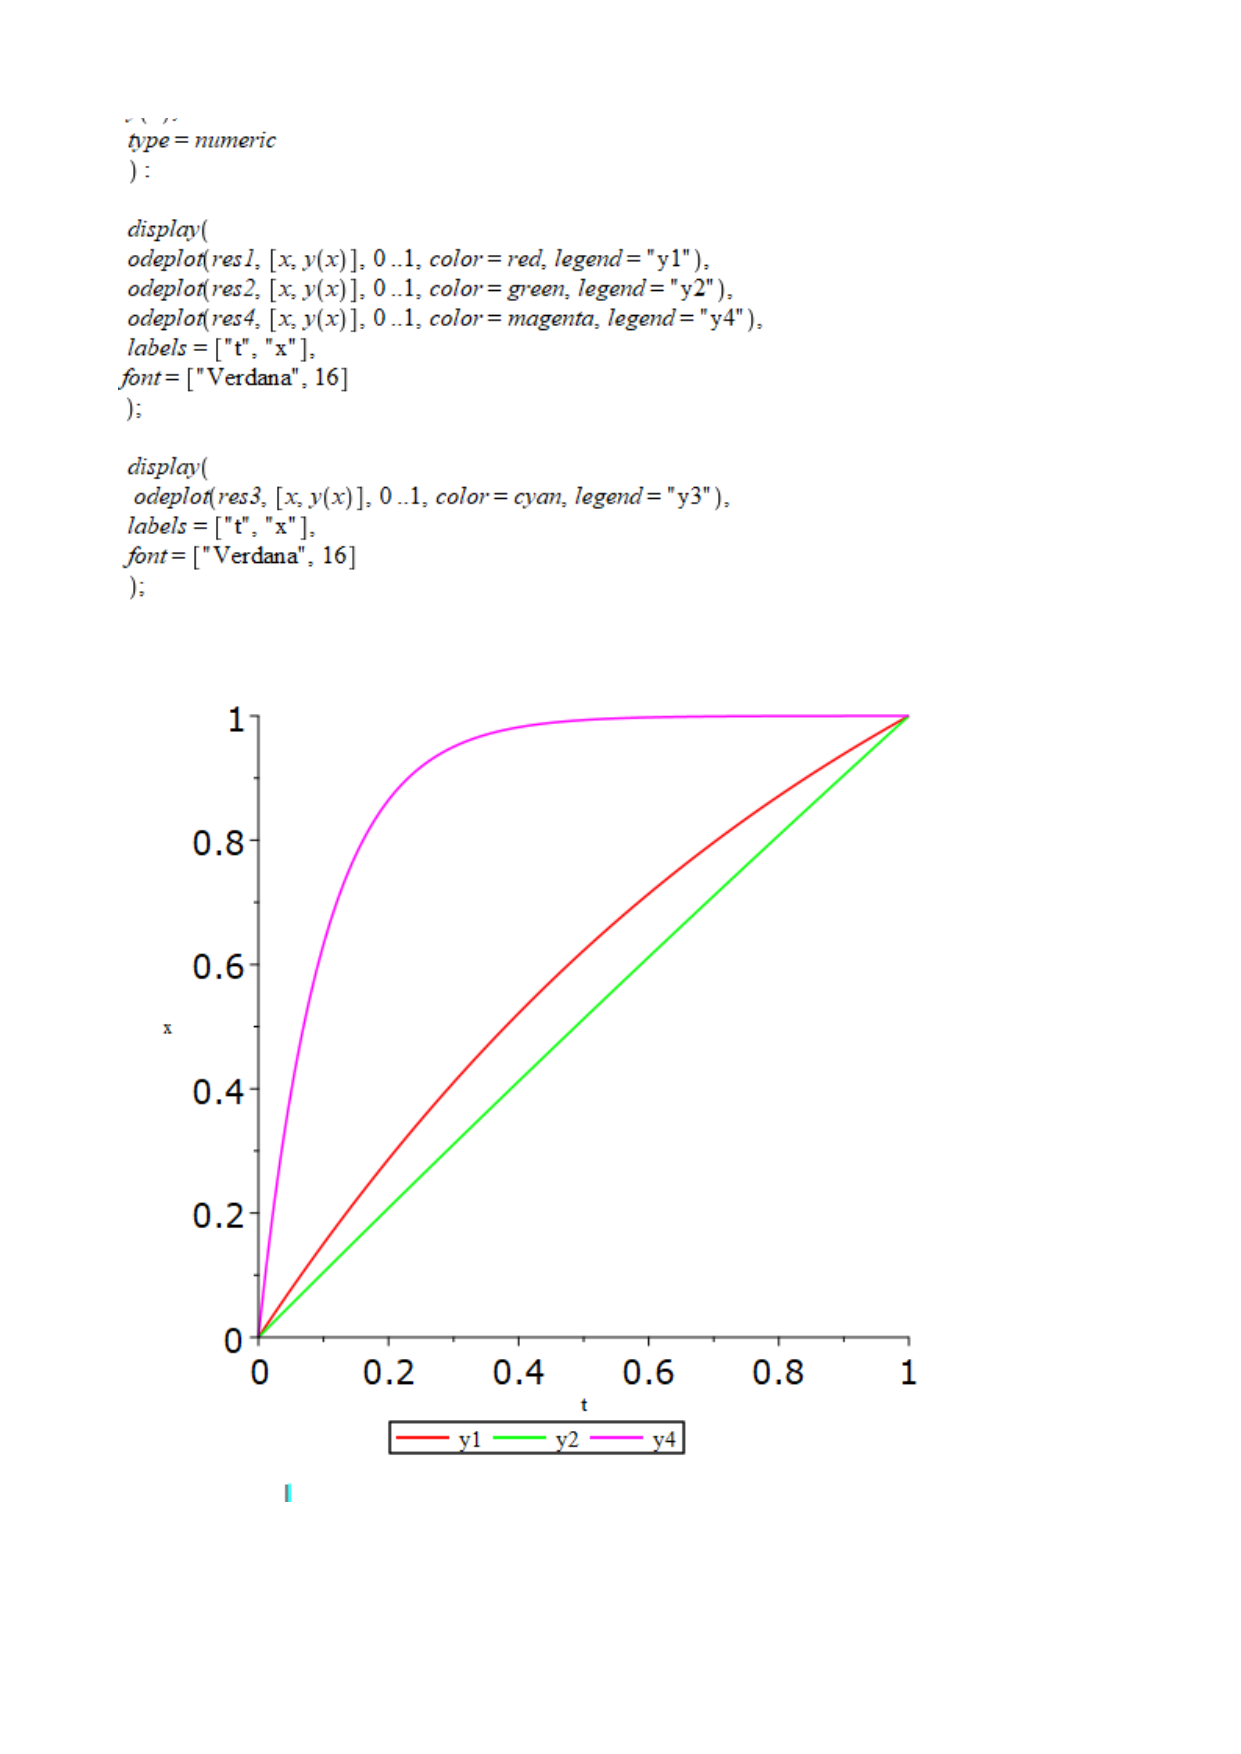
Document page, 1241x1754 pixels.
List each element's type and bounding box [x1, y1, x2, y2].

picture [118, 118, 825, 623]
picture [118, 641, 1064, 1502]
